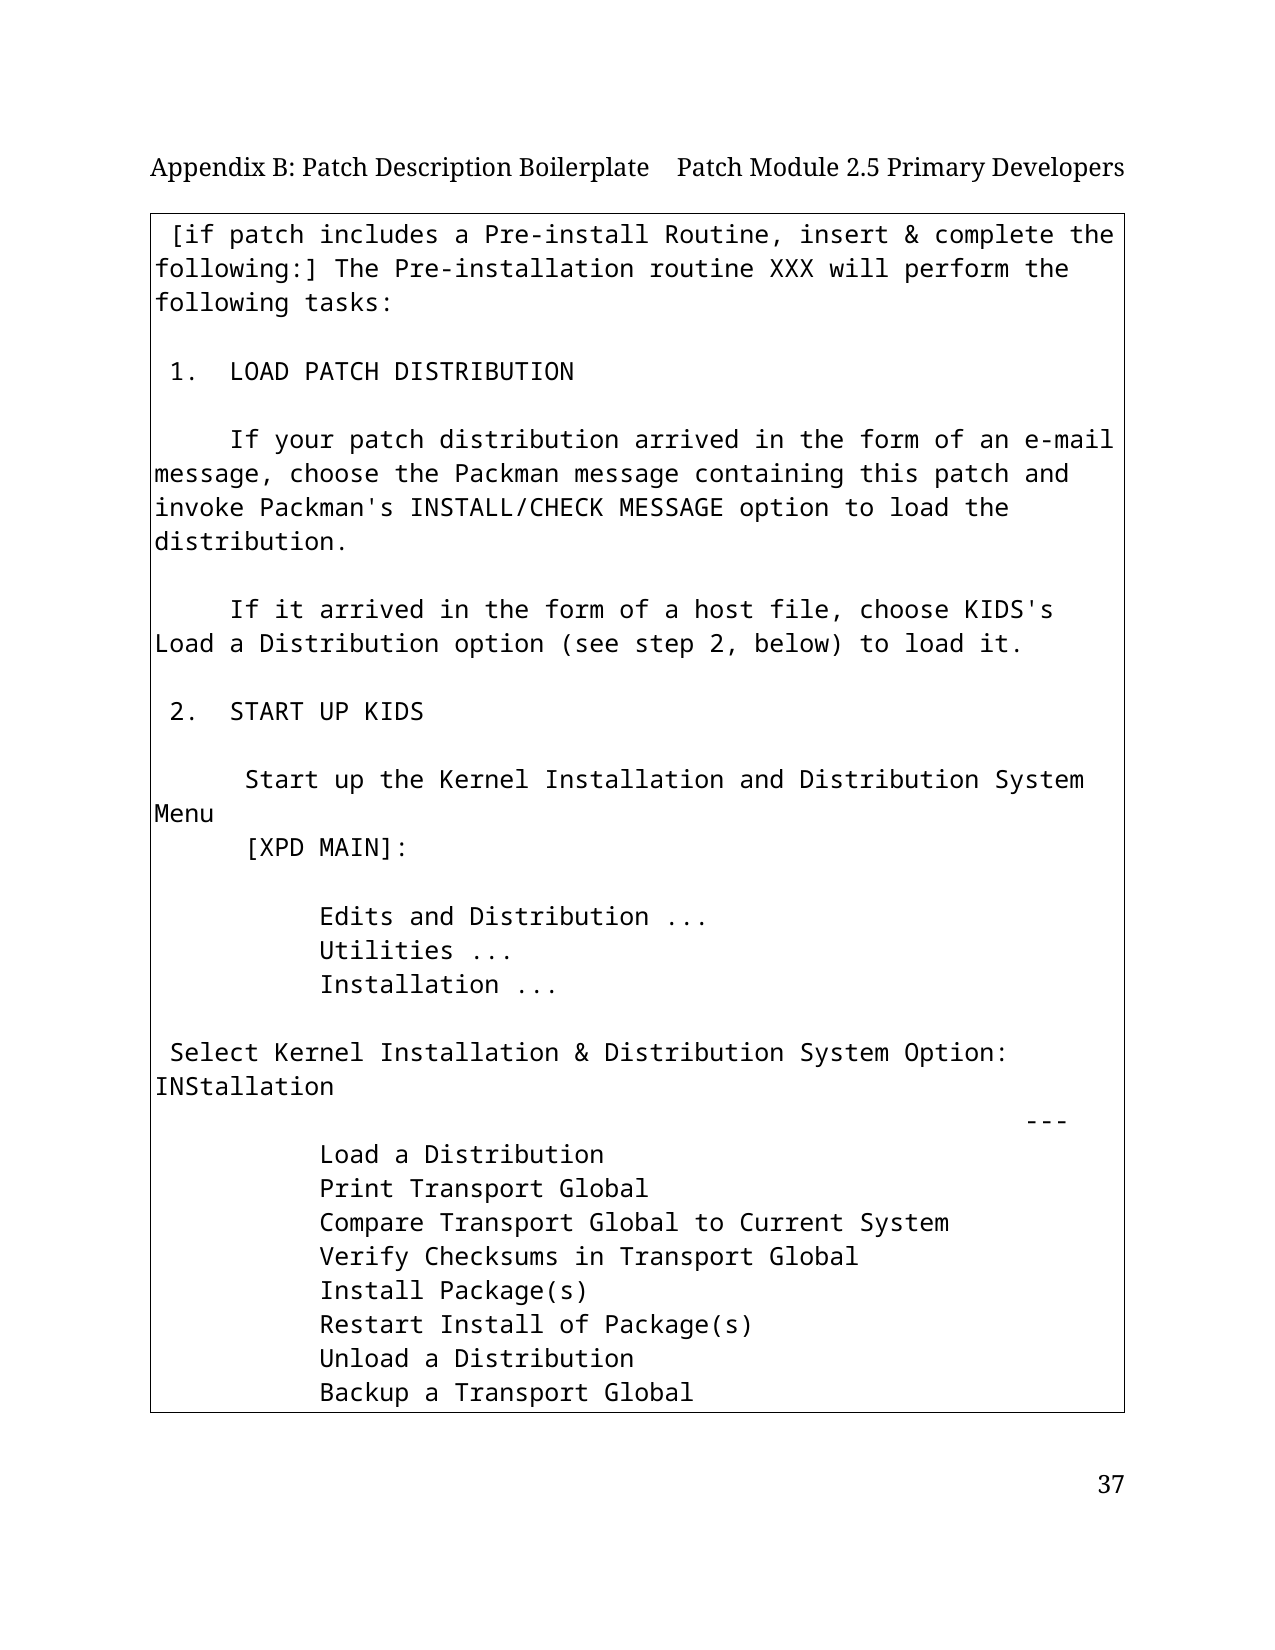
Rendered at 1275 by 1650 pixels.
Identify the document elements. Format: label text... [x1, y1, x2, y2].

text Edits and Distribution ... [151, 894, 1124, 928]
text Utilities ... [151, 928, 1124, 962]
text Verify Checksums in Transport Global [151, 1235, 1124, 1269]
text Restart Install of Package(s) [151, 1303, 1124, 1337]
text Backup a Transport Global [151, 1371, 1124, 1412]
text 2. START UP KIDS [151, 690, 1124, 728]
text [XPD MAIN]: [151, 826, 1124, 864]
text Installation ... [151, 962, 1124, 1000]
text Start up the Kernel Installation and Distribution System Menu [151, 758, 1124, 826]
text Select Kernel Installation & Distribution System Option: INStallation [151, 1030, 1124, 1098]
text Load a Distribution [151, 1133, 1124, 1167]
text [if patch includes a Pre-install Routine, insert & complete the following:] The Pre-installation routine XXX will perform the following tasks: [151, 214, 1124, 319]
text If your patch distribution arrived in the form of an e-mail message, choose the Packman message containing this patch and invoke Packman's INSTALL/CHECK MESSAGE option to load the distribution. [151, 417, 1124, 558]
text Print Transport Global [151, 1167, 1124, 1201]
text Install Package(s) [151, 1269, 1124, 1303]
text --- [151, 1098, 1124, 1133]
text If it arrived in the form of a host file, choose KIDS's Load a Distribution option (see step 2, below) to load it. [151, 588, 1124, 660]
text 1. LOAD PATCH DISTRIBUTION [151, 349, 1124, 387]
text Unload a Distribution [151, 1337, 1124, 1371]
text Compare Transport Global to Current System [151, 1201, 1124, 1235]
